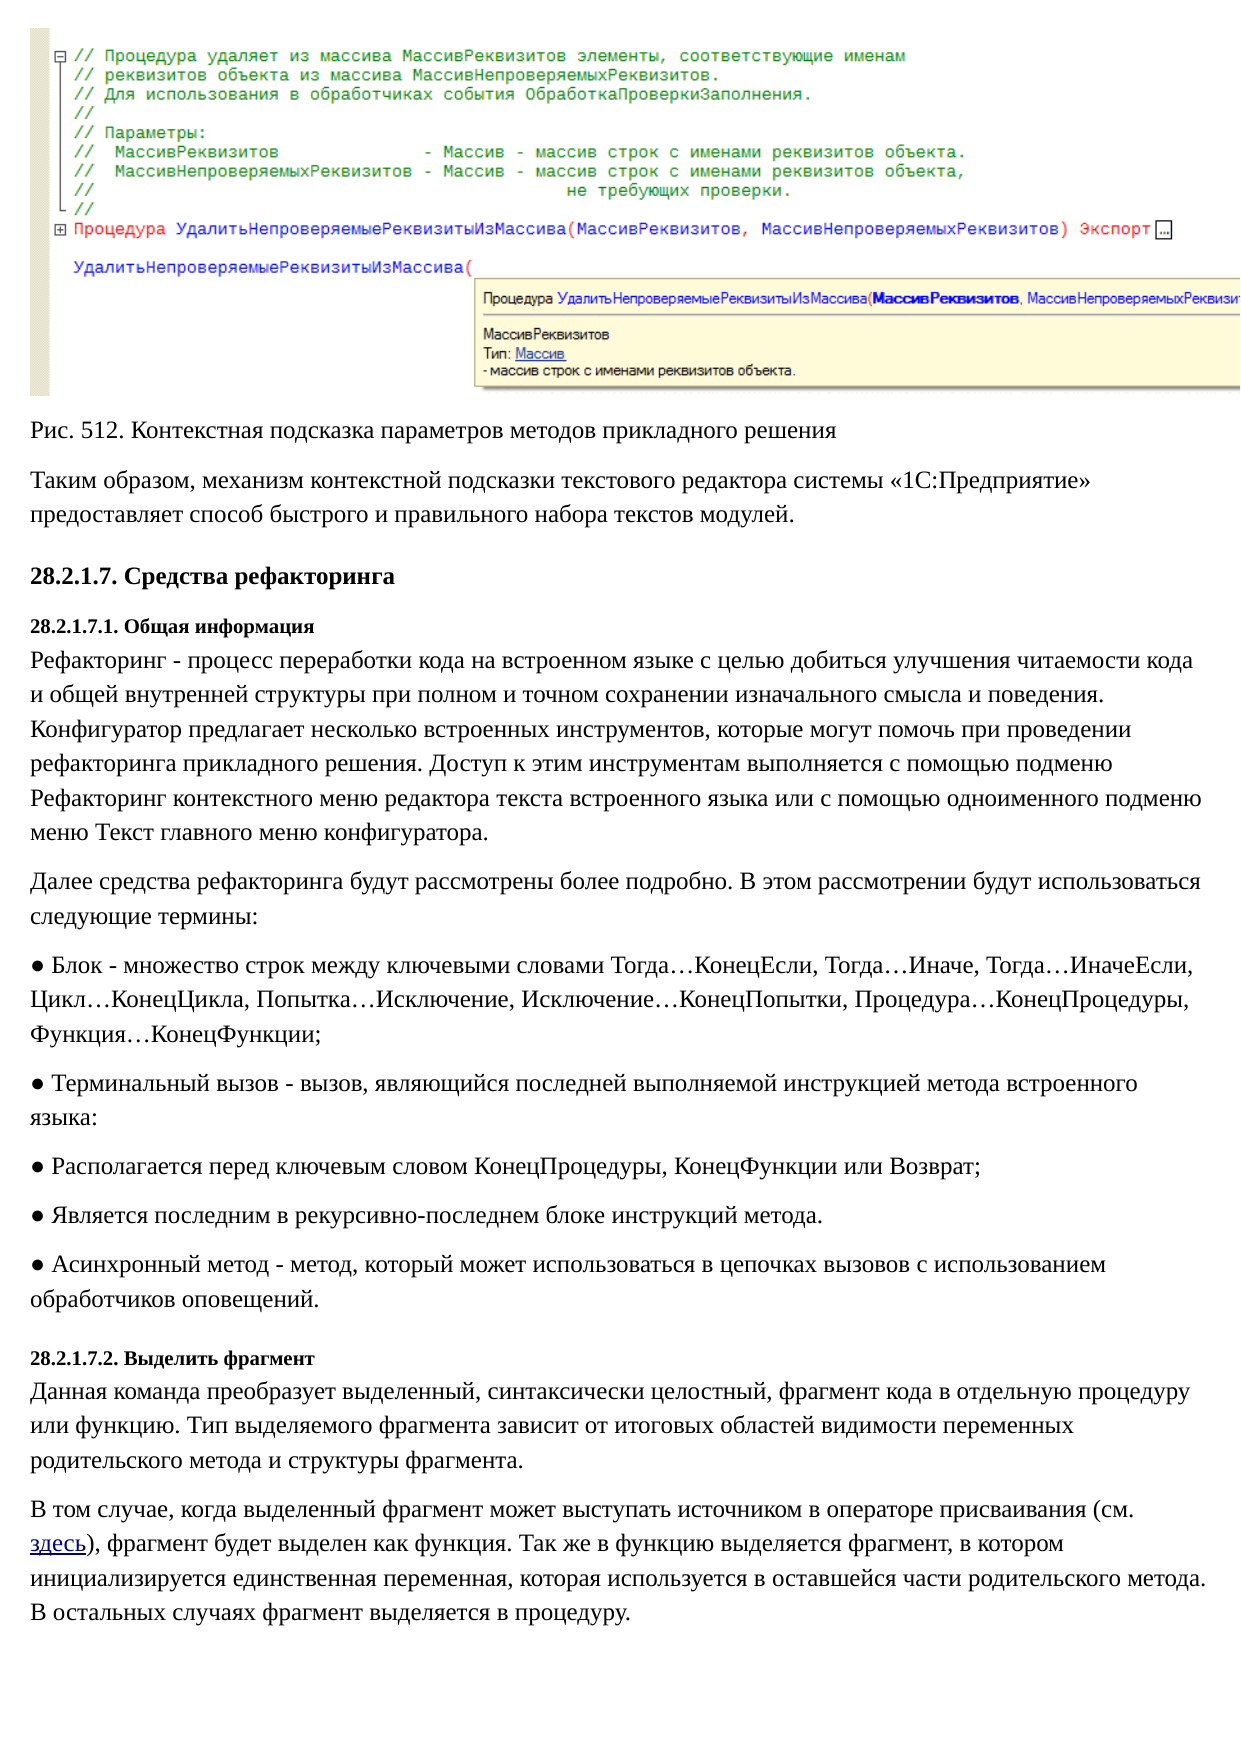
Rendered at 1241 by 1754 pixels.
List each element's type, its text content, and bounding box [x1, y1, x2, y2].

text ● Блок ‑ множество строк между ключевыми словами Тогда…КонецЕсли, Тогда…Иначе, Тогда…ИначеЕсли, Цикл…КонецЦикла, Попытка…Исключение, Исключение…КонецПопытки, Процедура…КонецПроцедуры, Функция…КонецФункции; [30, 950, 1211, 1047]
picture [29, 28, 1241, 396]
text ● Является последним в рекурсивно-последнем блоке инструкций метода. [30, 1200, 1211, 1229]
text Данная команда преобразует выделенный, синтаксически целостный, фрагмент кода в отдельную процедуру или функцию. Тип выделяемого фрагмента зависит от итоговых областей видимости переменных родительского метода и структуры фрагмента. [30, 1376, 1211, 1473]
text Рефакторинг ‑ процесс переработки кода на встроенном языке с целью добиться улучшения читаемости кода и общей внутренней структуры при полном и точном сохранении изначального смысла и поведения. Конфигуратор предлагает несколько встроенных инструментов, которые могут помочь при проведении рефакторинга прикладного решения. Доступ к этим инструментам выполняется с помощью подменю Рефакторинг контекстного меню редактора текста встроенного языка или с помощью одноименного подменю меню Текст главного меню конфигуратора. [30, 645, 1211, 846]
subtitle 28.2.1.7.2. Выделить фрагмент [30, 1346, 1211, 1369]
text Рис. 512. Контекстная подсказка параметров методов прикладного решения [30, 416, 1211, 444]
text ● Терминальный вызов ‑ вызов, являющийся последней выполняемой инструкцией метода встроенного языка: [30, 1068, 1211, 1131]
text Таким образом, механизм контекстной подсказки текстового редактора системы «1С:Предприятие» предоставляет способ быстрого и правильного набора текстов модулей. [30, 465, 1211, 528]
subtitle 28.2.1.7.1. Общая информация [30, 614, 1211, 638]
text ● Асинхронный метод ‑ метод, который может использоваться в цепочках вызовов с использованием обработчиков оповещений. [30, 1249, 1211, 1313]
text ● Располагается перед ключевым словом КонецПроцедуры, КонецФункции или Возврат; [30, 1151, 1211, 1180]
text Далее средства рефакторинга будут рассмотрены более подробно. В этом рассмотрении будут использоваться следующие термины: [30, 866, 1211, 929]
subtitle 28.2.1.7. Средства рефакторинга [30, 561, 1211, 589]
text В том случае, когда выделенный фрагмент может выступать источником в операторе присваивания (см. здесь), фрагмент будет выделен как функция. Так же в функцию выделяется фрагмент, в котором инициализируется единственная переменная, которая используется в оставшейся части родительского метода. В остальных случаях фрагмент выделяется в процедуру. [30, 1494, 1211, 1626]
